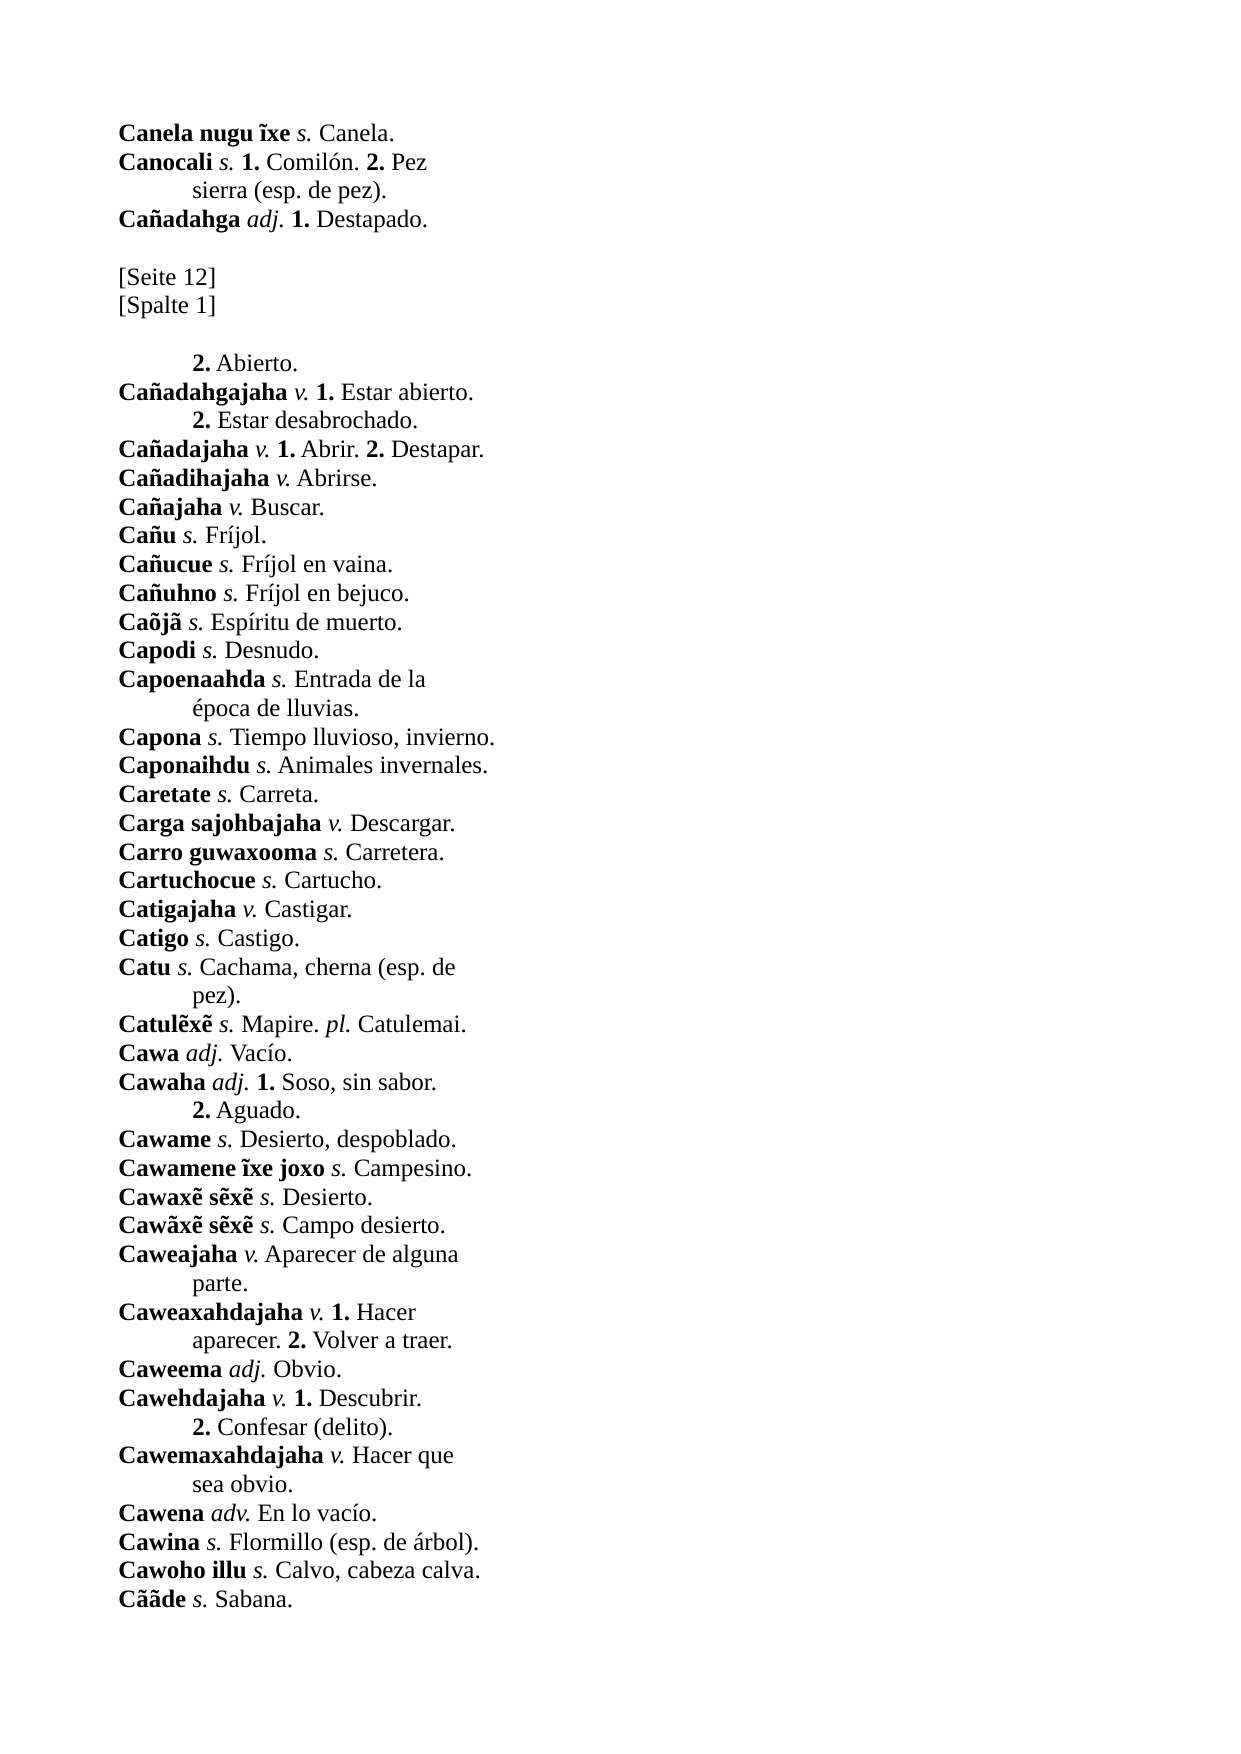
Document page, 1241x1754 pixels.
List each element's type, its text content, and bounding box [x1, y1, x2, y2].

text Canela nugu ĩxe s. Canela. [118, 118, 1122, 147]
text Cañadahga adj. 1. Destapado. [118, 204, 1122, 233]
text Cartuchocue s. Cartucho. [118, 866, 1122, 894]
text Cawemaxahdajaha v. Hacer que [118, 1441, 1122, 1469]
text Cawamene ĩxe joxo s. Campesino. [118, 1153, 1122, 1182]
text Cawina s. Flormillo (esp. de árbol). [118, 1527, 1122, 1556]
text Cawoho illu s. Calvo, cabeza calva. [118, 1556, 1122, 1584]
text Cawaxẽ sẽxẽ s. Desierto. [118, 1182, 1122, 1211]
text Cañadahgajaha v. 1. Estar abierto. [118, 377, 1122, 406]
text Capoenaahda s. Entrada de la [118, 664, 1122, 693]
text Cawehdajaha v. 1. Descubrir. [118, 1383, 1122, 1412]
text Carga sajohbajaha v. Descargar. [118, 808, 1122, 837]
text [Seite 12] [118, 262, 1122, 291]
text Caretate s. Carreta. [118, 779, 1122, 808]
text Cañuhno s. Fríjol en bejuco. [118, 578, 1122, 607]
text Catulẽxẽ s. Mapire. pl. Catulemai. [118, 1009, 1122, 1038]
text sierra (esp. de pez). [118, 176, 1122, 204]
text Cawa adj. Vacío. [118, 1038, 1122, 1067]
text Cañadihajaha v. Abrirse. [118, 463, 1122, 492]
text aparecer. 2. Volver a traer. [118, 1326, 1122, 1354]
text Catigajaha v. Castigar. [118, 894, 1122, 923]
text época de lluvias. [118, 693, 1122, 722]
text Cañadajaha v. 1. Abrir. 2. Destapar. [118, 434, 1122, 463]
text Cañajaha v. Buscar. [118, 492, 1122, 521]
text Catu s. Cachama, cherna (esp. de [118, 952, 1122, 981]
text Catigo s. Castigo. [118, 923, 1122, 952]
text Caõjã s. Espíritu de muerto. [118, 607, 1122, 636]
text Caweaxahdajaha v. 1. Hacer [118, 1297, 1122, 1326]
text Cawaha adj. 1. Soso, sin sabor. [118, 1067, 1122, 1096]
text 2. Aguado. [118, 1096, 1122, 1124]
text 2. Abierto. [118, 348, 1122, 377]
text Cawame s. Desierto, despoblado. [118, 1124, 1122, 1153]
text pez). [118, 981, 1122, 1009]
text Capodi s. Desnudo. [118, 636, 1122, 664]
text Canocali s. 1. Comilón. 2. Pez [118, 147, 1122, 176]
text Cawãxẽ sẽxẽ s. Campo desierto. [118, 1211, 1122, 1239]
text Cawena adv. En lo vacío. [118, 1498, 1122, 1527]
text Caponaihdu s. Animales invernales. [118, 751, 1122, 779]
text Carro guwaxooma s. Carretera. [118, 837, 1122, 866]
text Capona s. Tiempo lluvioso, invierno. [118, 722, 1122, 751]
text Cããde s. Sabana. [118, 1584, 1122, 1613]
text Cañucue s. Fríjol en vaina. [118, 549, 1122, 578]
text Caweajaha v. Aparecer de alguna [118, 1239, 1122, 1268]
text 2. Estar desabrochado. [118, 406, 1122, 434]
text [Spalte 1] [118, 291, 1122, 319]
text Cañu s. Fríjol. [118, 521, 1122, 549]
text 2. Confesar (delito). [118, 1412, 1122, 1441]
text sea obvio. [118, 1469, 1122, 1498]
text Caweema adj. Obvio. [118, 1354, 1122, 1383]
text parte. [118, 1268, 1122, 1297]
